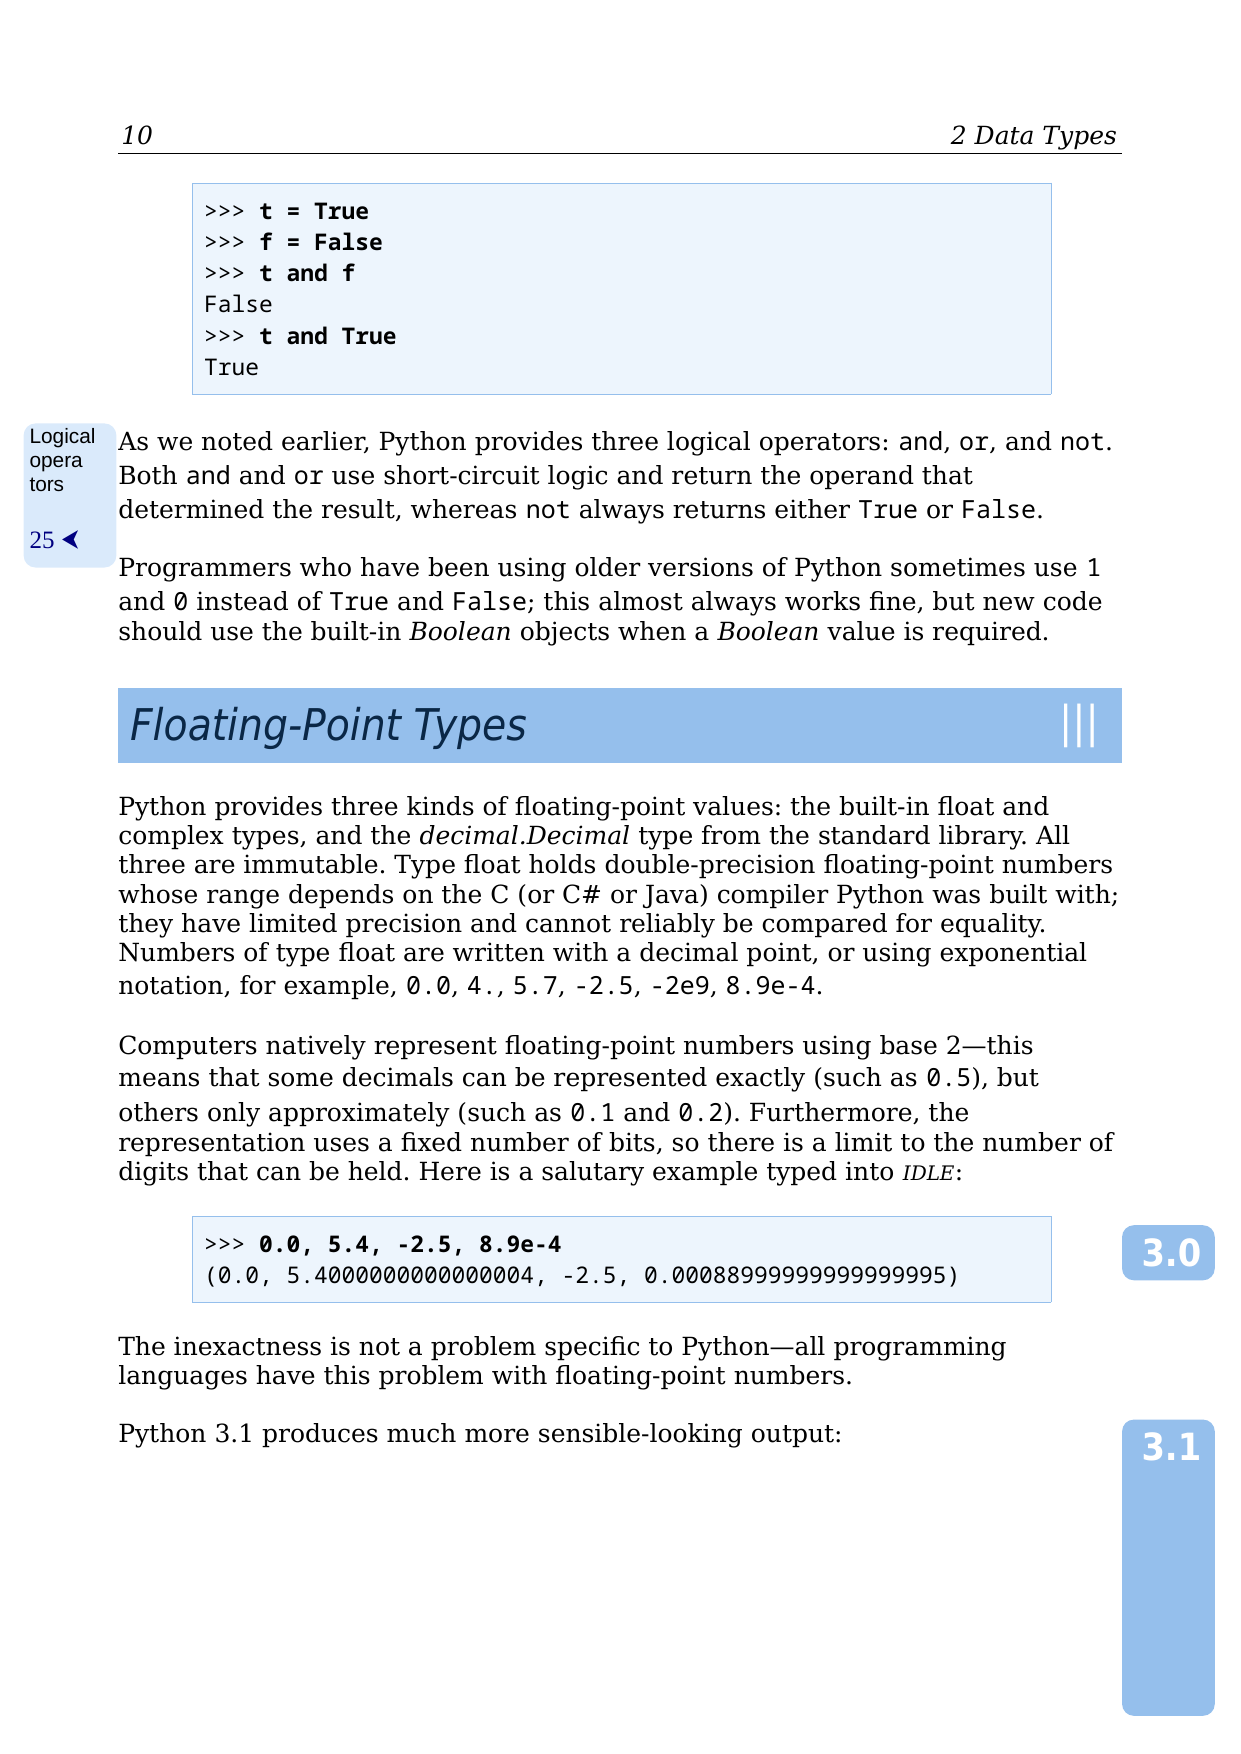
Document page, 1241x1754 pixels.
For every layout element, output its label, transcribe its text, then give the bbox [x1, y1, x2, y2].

text Programmers who have been using older versions of Python sometimes use 1 and 0 instead of True and False; this almost always works fine, but new code should use the built-in Boolean objects when a Boolean value is required. [118, 549, 1122, 647]
text (0.0, 5.4000000000000004, -2.5, 0.00088999999999999995) [193, 1247, 1051, 1302]
text >>> t = True [193, 184, 1051, 214]
text As we noted earlier, Python provides three logical operators: and, or, and not. Both and and or use short-circuit logic and return the operand that determined the result, whereas not always returns either True or False. [118, 423, 1122, 526]
text True [193, 339, 1051, 394]
text >>> 0.0, 5.4, -2.5, 8.9e-4 [193, 1217, 1051, 1247]
text Python provides three kinds of floating-point values: the built-in float and complex types, and the decimal.Decimal type from the standard library. All three are immutable. Type float holds double-precision floating-point numbers whose range depends on the C (or C# or Java) compiler Python was built with; they have limited precision and cannot reliably be compared for equality. Numbers of type float are written with a decimal point, or using exponential notation, for example, 0.0, 4., 5.7, -2.5, -2e9, 8.9e-4. [118, 792, 1122, 1001]
text >>> t and f [193, 245, 1051, 276]
text >>> t and True [193, 308, 1051, 339]
text The inexactness is not a problem specific to Python—all programming languages have this problem with floating-point numbers. [118, 1332, 1122, 1390]
subtitle Floating-Point Types [118, 688, 1122, 763]
text Python 3.1 produces much more sensible-looking output: [118, 1419, 1122, 1449]
text ||| [1039, 697, 1098, 748]
text False [193, 276, 1051, 308]
text >>> f = False [193, 214, 1051, 245]
text Computers natively represent floating-point numbers using base 2—this means that some decimals can be represented exactly (such as 0.5), but others only approximately (such as 0.1 and 0.2). Furthermore, the representation uses a fixed number of bits, so there is a limit to the number of digits that can be held. Here is a salutary example typed into idle: [118, 1031, 1122, 1187]
